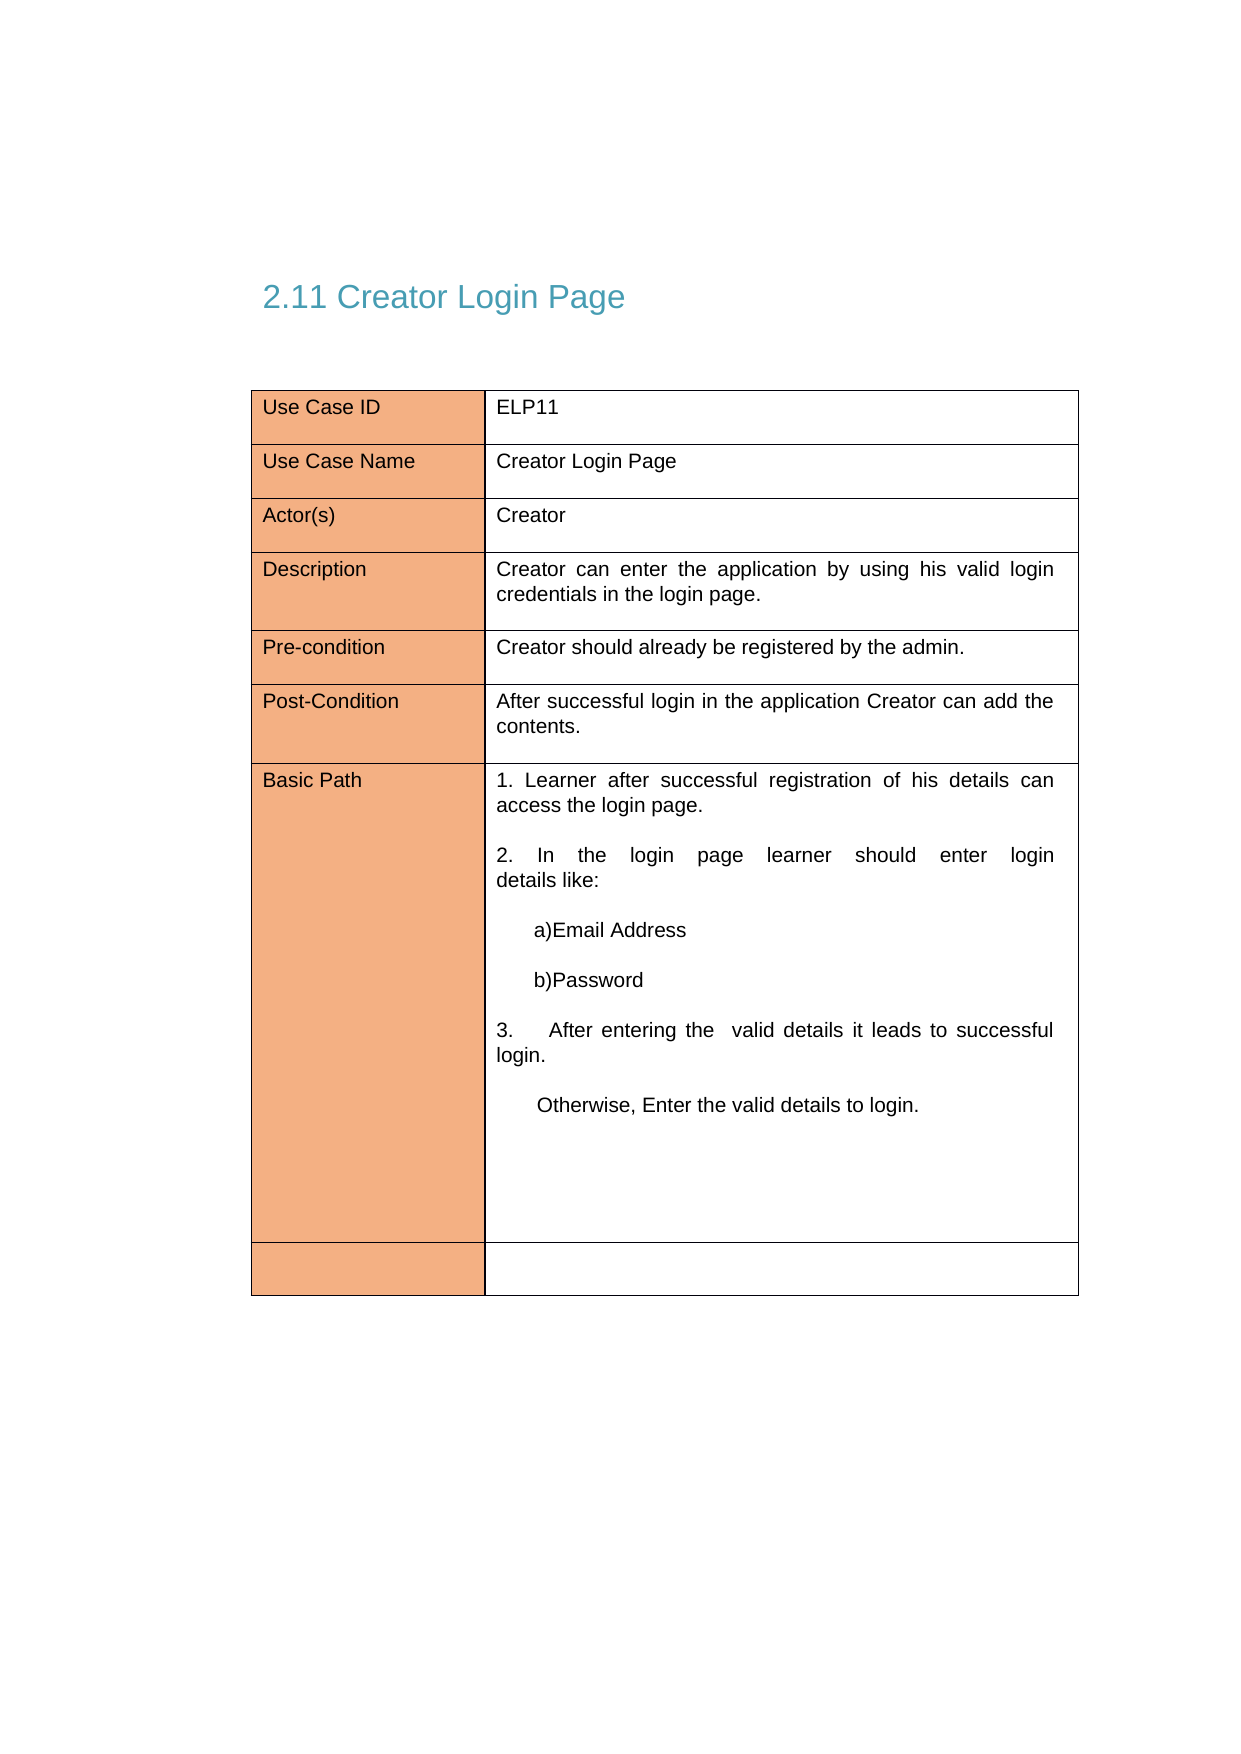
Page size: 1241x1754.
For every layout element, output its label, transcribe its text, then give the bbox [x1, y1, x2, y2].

subtitle 2.11 Creator Login Page [187, 277, 1078, 315]
table_cell After successful login in the application Creator can add the contents. [486, 685, 1078, 763]
table_cell Use Case Name [252, 445, 484, 498]
table_cell [486, 1243, 1078, 1295]
table_cell [252, 1243, 484, 1295]
table_cell Creator [486, 499, 1078, 552]
table_header ELP11 [486, 391, 1078, 444]
table_cell Creator should already be registered by the admin. [486, 631, 1078, 684]
table_cell Actor(s) [252, 499, 484, 552]
table_cell Creator Login Page [486, 445, 1078, 498]
table_cell Post-Condition [252, 685, 484, 763]
table_cell Basic Path [252, 764, 484, 1242]
table_cell 1. Learner after successful registration of his details can access the login page. 2. In the login page learner should enter login details like: a)Email Address b)Password 3. After entering the valid details it leads to successful login. Otherwise, Enter the valid details to login. [486, 764, 1078, 1242]
table_header Use Case ID [252, 391, 484, 444]
table_cell Creator can enter the application by using his valid login credentials in the login page. [486, 553, 1078, 630]
table_cell Description [252, 553, 484, 630]
table_cell Pre-condition [252, 631, 484, 684]
